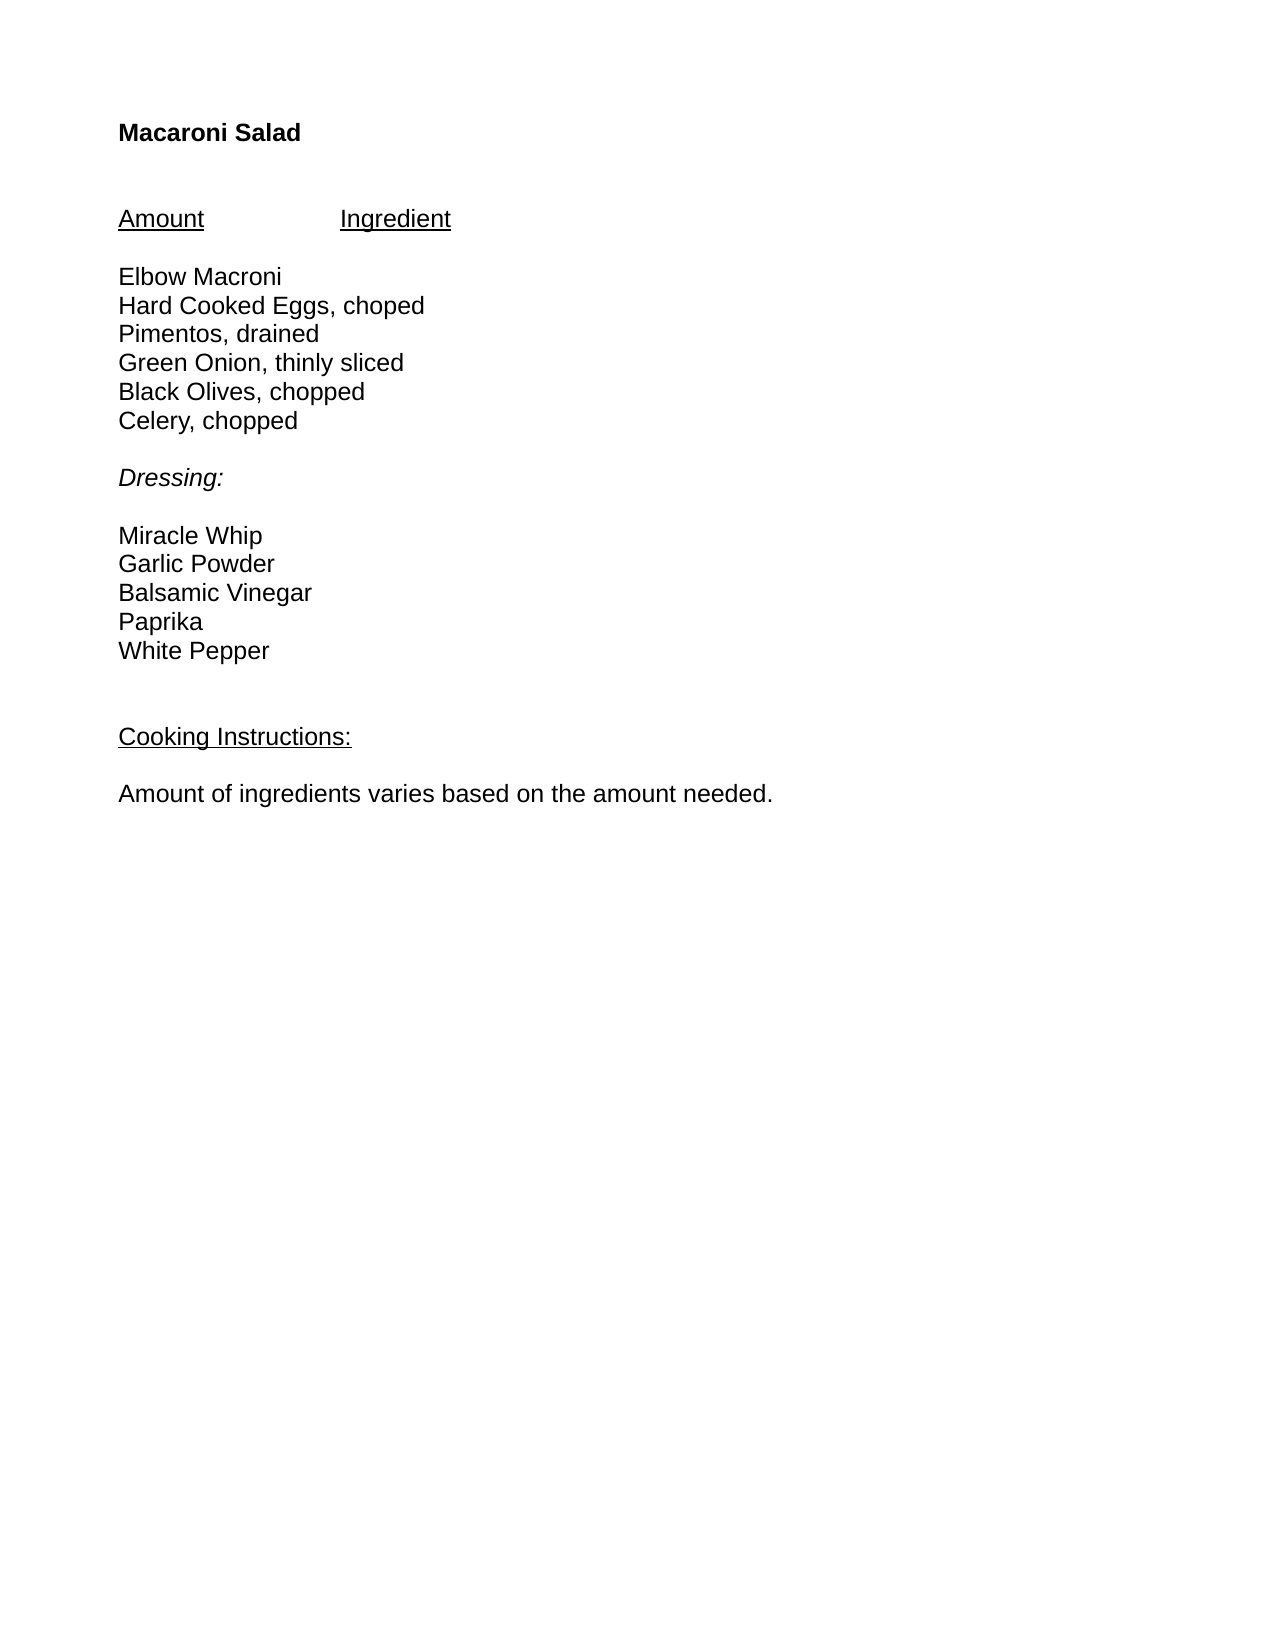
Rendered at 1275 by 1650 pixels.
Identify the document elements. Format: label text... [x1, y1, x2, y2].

text Black Olives, chopped [118, 377, 1157, 406]
text Miracle Whip [118, 521, 1157, 549]
text Hard Cooked Eggs, choped [118, 291, 1157, 319]
text White Pepper [118, 636, 1157, 664]
text Macaroni Salad [118, 118, 1157, 147]
text Cooking Instructions: [118, 722, 1157, 751]
text Celery, chopped [118, 406, 1157, 434]
text Paprika [118, 607, 1157, 636]
text Garlic Powder [118, 549, 1157, 578]
text Balsamic Vinegar [118, 578, 1157, 607]
text Amount of ingredients varies based on the amount needed. [118, 779, 1157, 808]
text Dressing: [118, 463, 1157, 492]
text Green Onion, thinly sliced [118, 348, 1157, 377]
text Pimentos, drained [118, 319, 1157, 348]
text Amount Ingredient [118, 204, 1157, 233]
text Elbow Macroni [118, 262, 1157, 291]
